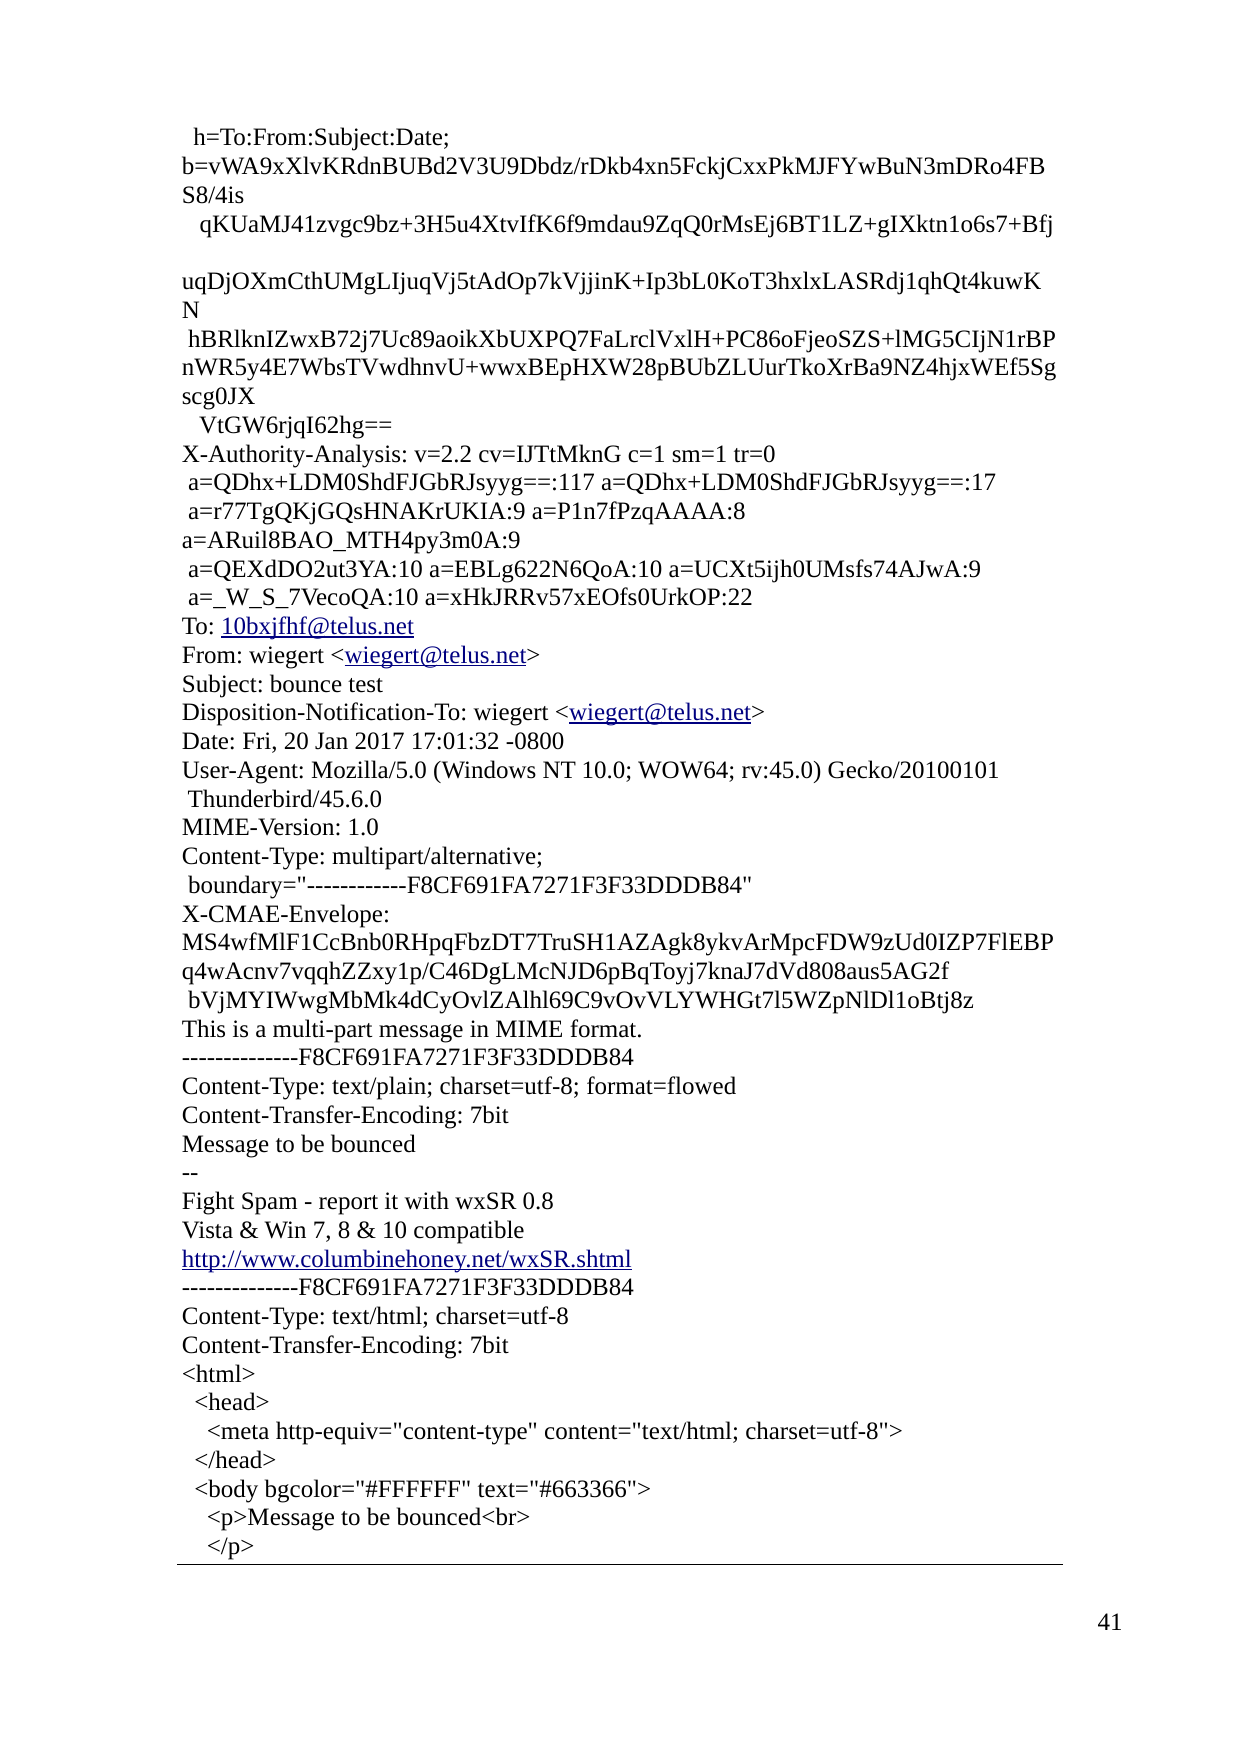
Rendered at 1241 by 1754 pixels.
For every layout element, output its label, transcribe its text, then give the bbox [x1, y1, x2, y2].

text h=To:From:Subject:Date; b=vWA9xXlvKRdnBUBd2V3U9Dbdz/rDkb4xn5FckjCxxPkMJFYwBuN3mDRo4FBS8/4is qKUaMJ41zvgc9bz+3H5u4XtvIfK6f9mdau9ZqQ0rMsEj6BT1LZ+gIXktn1o6s7+Bfj uqDjOXmCthUMgLIjuqVj5tAdOp7kVjjinK+Ip3bL0KoT3hxlxLASRdj1qhQt4kuwKN hBRlknIZwxB72j7Uc89aoikXbUXPQ7FaLrclVxlH+PC86oFjeoSZS+lMG5CIjN1rBP nWR5y4E7WbsTVwdhnvU+wwxBEpHXW28pBUbZLUurTkoXrBa9NZ4hjxWEf5Sgscg0JX VtGW6rjqI62hg== X-Authority-Analysis: v=2.2 cv=IJTtMknG c=1 sm=1 tr=0 a=QDhx+LDM0ShdFJGbRJsyyg==:117 a=QDhx+LDM0ShdFJGbRJsyyg==:17 a=r77TgQKjGQsHNAKrUKIA:9 a=P1n7fPzqAAAA:8 a=ARuil8BAO_MTH4py3m0A:9 a=QEXdDO2ut3YA:10 a=EBLg622N6QoA:10 a=UCXt5ijh0UMsfs74AJwA:9 a=_W_S_7VecoQA:10 a=xHkJRRv57xEOfs0UrkOP:22 To: 10bxjfhf@telus.net From: wiegert <wiegert@telus.net> Subject: bounce test Disposition-Notification-To: wiegert <wiegert@telus.net> Date: Fri, 20 Jan 2017 17:01:32 -0800 User-Agent: Mozilla/5.0 (Windows NT 10.0; WOW64; rv:45.0) Gecko/20100101 Thunderbird/45.6.0 MIME-Version: 1.0 Content-Type: multipart/alternative; boundary="------------F8CF691FA7271F3F33DDDB84" X-CMAE-Envelope: MS4wfMlF1CcBnb0RHpqFbzDT7TruSH1AZAgk8ykvArMpcFDW9zUd0IZP7FlEBPq4wAcnv7vqqhZZxy1p/C46DgLMcNJD6pBqToyj7knaJ7dVd808aus5AG2f bVjMYIWwgMbMk4dCyOvlZAlhl69C9vOvVLYWHGt7l5WZpNlDl1oBtj8z This is a multi-part message in MIME format. --------------F8CF691FA7271F3F33DDDB84 Content-Type: text/plain; charset=utf-8; format=flowed Content-Transfer-Encoding: 7bit Message to be bounced -- Fight Spam - report it with wxSR 0.8 Vista & Win 7, 8 & 10 compatible http://www.columbinehoney.net/wxSR.shtml --------------F8CF691FA7271F3F33DDDB84 Content-Type: text/html; charset=utf-8 Content-Transfer-Encoding: 7bit <html> <head> <meta http-equiv="content-type" content="text/html; charset=utf-8"> </head> <body bgcolor="#FFFFFF" text="#663366"> <p>Message to be bounced<br> </p> [177, 118, 1063, 1564]
